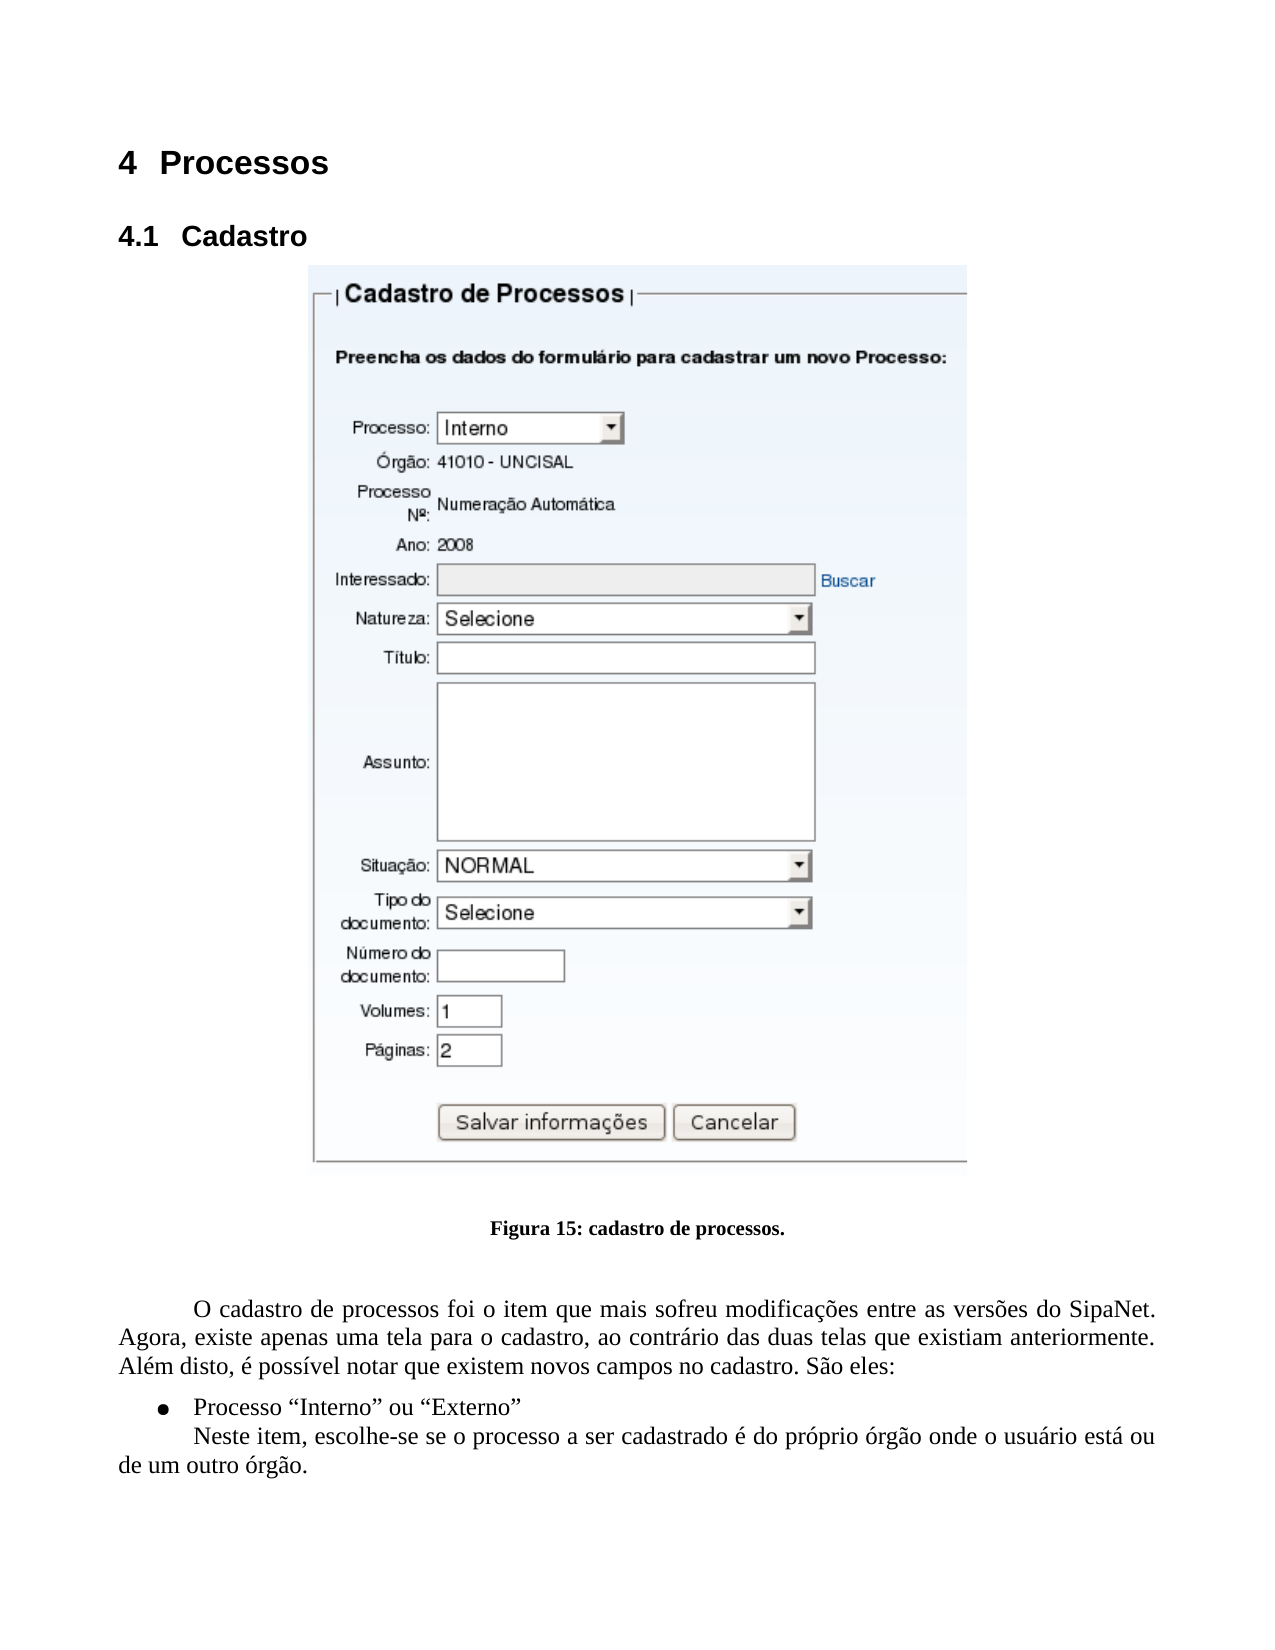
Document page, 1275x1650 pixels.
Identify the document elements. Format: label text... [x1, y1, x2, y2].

subtitle Processos [118, 143, 1157, 182]
text Neste item, escolhe-se se o processo a ser cadastrado é do próprio órgão onde o usuário está ou de um outro órgão. [118, 1421, 1157, 1479]
subtitle Cadastro [118, 219, 1157, 253]
text O cadastro de processos foi o item que mais sofreu modificações entre as versões do SipaNet. Agora, existe apenas uma tela para o cadastro, ao contrário das duas telas que existiam anteriormente. Além disto, é possível notar que existem novos campos no cadastro. São eles: [118, 1294, 1157, 1380]
text Figura 15: cadastro de processos. [118, 1216, 1157, 1240]
picture [307, 265, 968, 1175]
list Processo “Interno” ou “Externo” [156, 1392, 1157, 1421]
